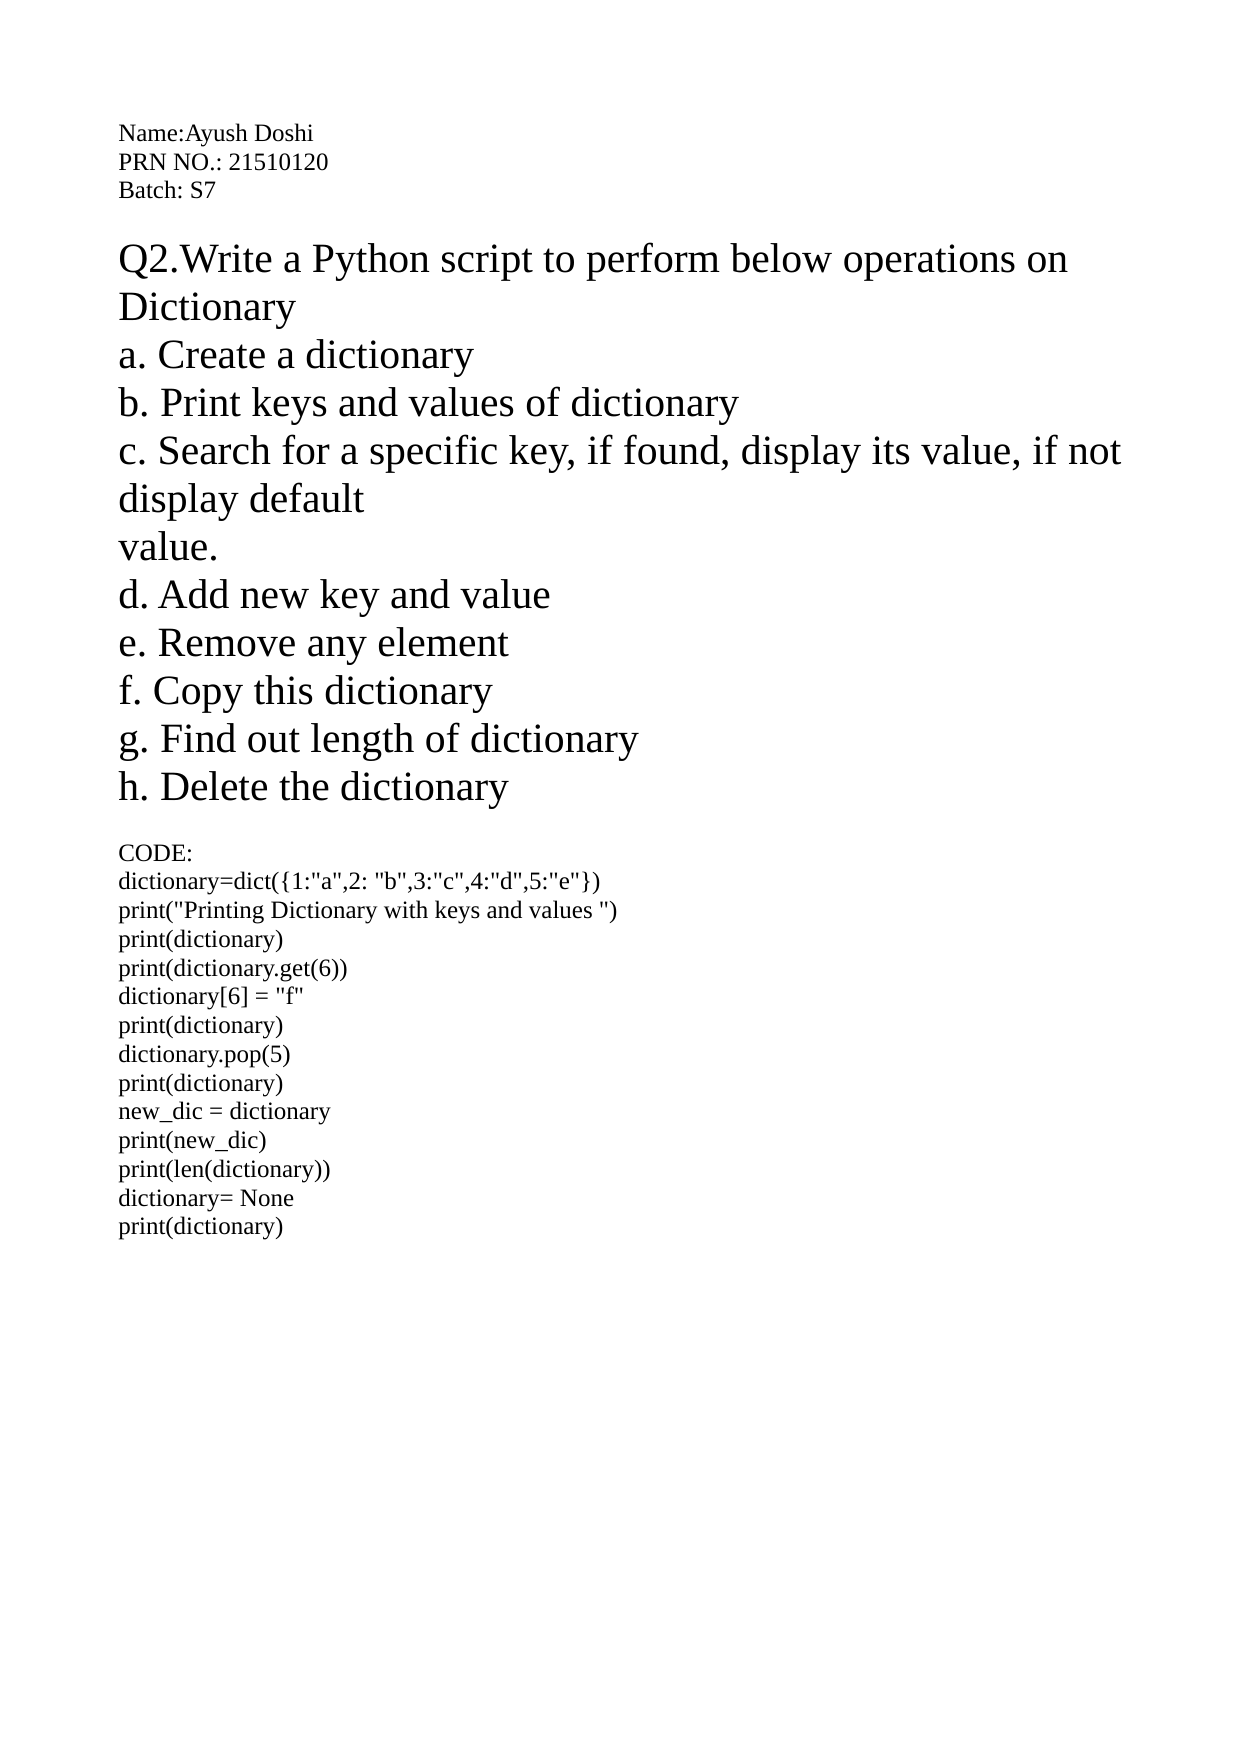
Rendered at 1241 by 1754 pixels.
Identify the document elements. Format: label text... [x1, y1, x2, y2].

text value. [118, 521, 1122, 569]
text print(dictionary) [118, 924, 1122, 953]
text dictionary= None [118, 1183, 1122, 1211]
text g. Find out length of dictionary [118, 713, 1122, 761]
text dictionary=dict({1:"a",2: "b",3:"c",4:"d",5:"e"}) [118, 866, 1122, 895]
text f. Copy this dictionary [118, 665, 1122, 713]
text print(dictionary) [118, 1068, 1122, 1096]
text e. Remove any element [118, 617, 1122, 665]
text print("Printing Dictionary with keys and values ") [118, 895, 1122, 924]
text print(new_dic) [118, 1125, 1122, 1154]
text d. Add new key and value [118, 569, 1122, 617]
text c. Search for a specific key, if found, display its value, if not display default [118, 426, 1122, 521]
text CODE: [118, 838, 1122, 866]
text dictionary[6] = "f" [118, 981, 1122, 1010]
text dictionary.pop(5) [118, 1039, 1122, 1068]
text print(dictionary) [118, 1010, 1122, 1039]
text print(len(dictionary)) [118, 1154, 1122, 1183]
text a. Create a dictionary [118, 330, 1122, 378]
text h. Delete the dictionary [118, 761, 1122, 809]
text print(dictionary.get(6)) [118, 953, 1122, 981]
text Q2.Write a Python script to perform below operations on Dictionary [118, 234, 1122, 330]
text new_dic = dictionary [118, 1096, 1122, 1125]
text b. Print keys and values of dictionary [118, 378, 1122, 426]
text print(dictionary) [118, 1211, 1122, 1240]
